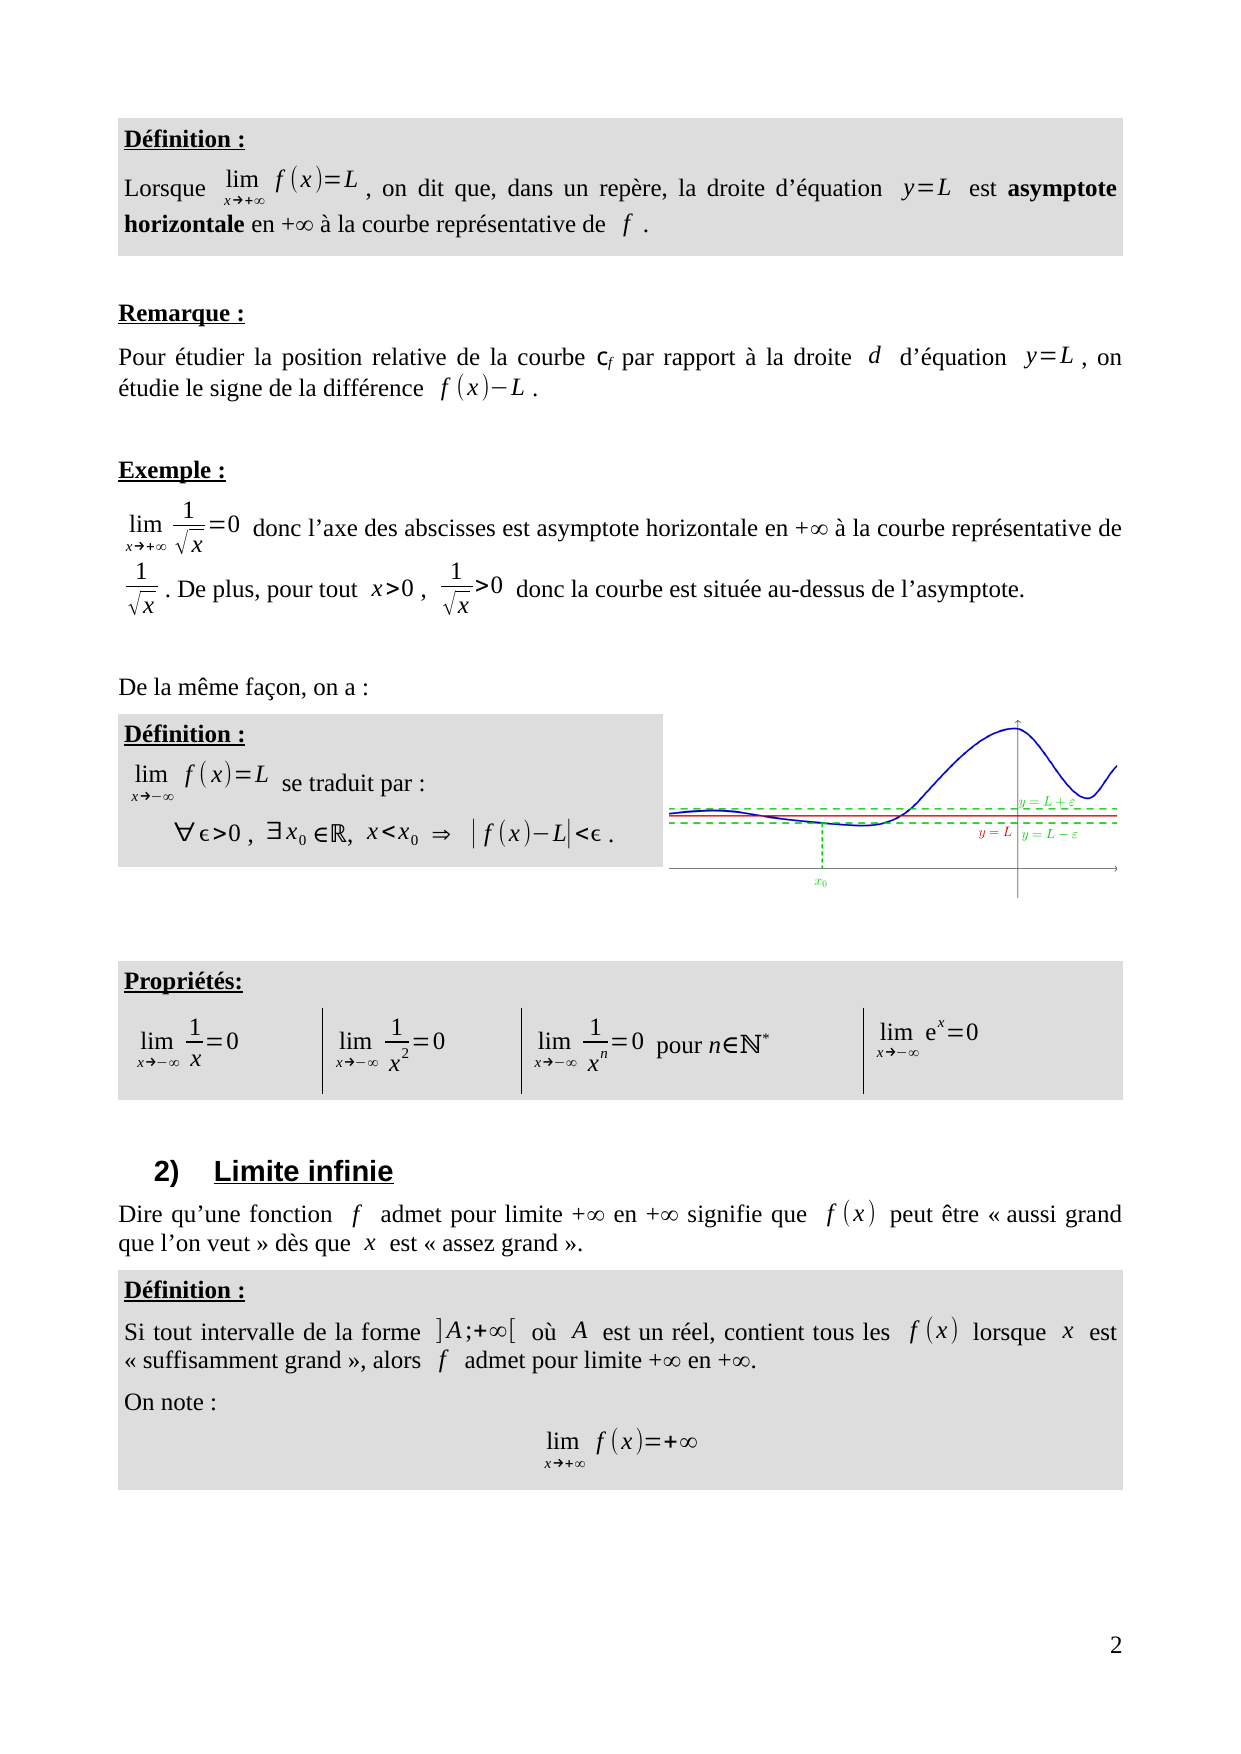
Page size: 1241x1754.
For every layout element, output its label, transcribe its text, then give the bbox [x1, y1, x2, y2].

table_header [864, 1008, 1118, 1094]
text Exemple : [118, 455, 1122, 484]
table_header [124, 1008, 322, 1094]
text De la même façon, on a : [118, 672, 1122, 701]
table_header Définition : Si tout intervalle de la forme où est un réel, contient tous les lorsque est « suffisamment grand », alors admet pour limite +∞ en +∞. On note : [118, 1270, 1123, 1490]
table_header [664, 714, 1123, 932]
table_header Propriétés: [118, 961, 1123, 1100]
table_header Définition : se traduit par : , ∈ℝ, ⇒ . [118, 714, 663, 867]
table_cell [118, 868, 663, 932]
table_header Définition : Lorsque , on dit que, dans un repère, la droite d’équation est asymptote horizontale en +∞ à la courbe représentative de . [118, 118, 1123, 256]
text Dire qu’une fonction admet pour limite +∞ en +∞ signifie que peut être « aussi grand que l’on veut » dès que est « assez grand ». [118, 1199, 1122, 1257]
table_header pour n∈ℕ* [522, 1008, 863, 1094]
text Remarque : [118, 298, 1122, 326]
table_header [323, 1008, 521, 1094]
subtitle Limite infinie [153, 1153, 1122, 1187]
text donc l’axe des abscisses est asymptote horizontale en +∞ à la courbe représentative de . De plus, pour tout , donc la courbe est située au-dessus de l’asymptote. [118, 497, 1122, 619]
text Pour étudier la position relative de la courbe cf par rapport à la droite d’équation , on étudie le signe de la différence . [118, 339, 1122, 402]
